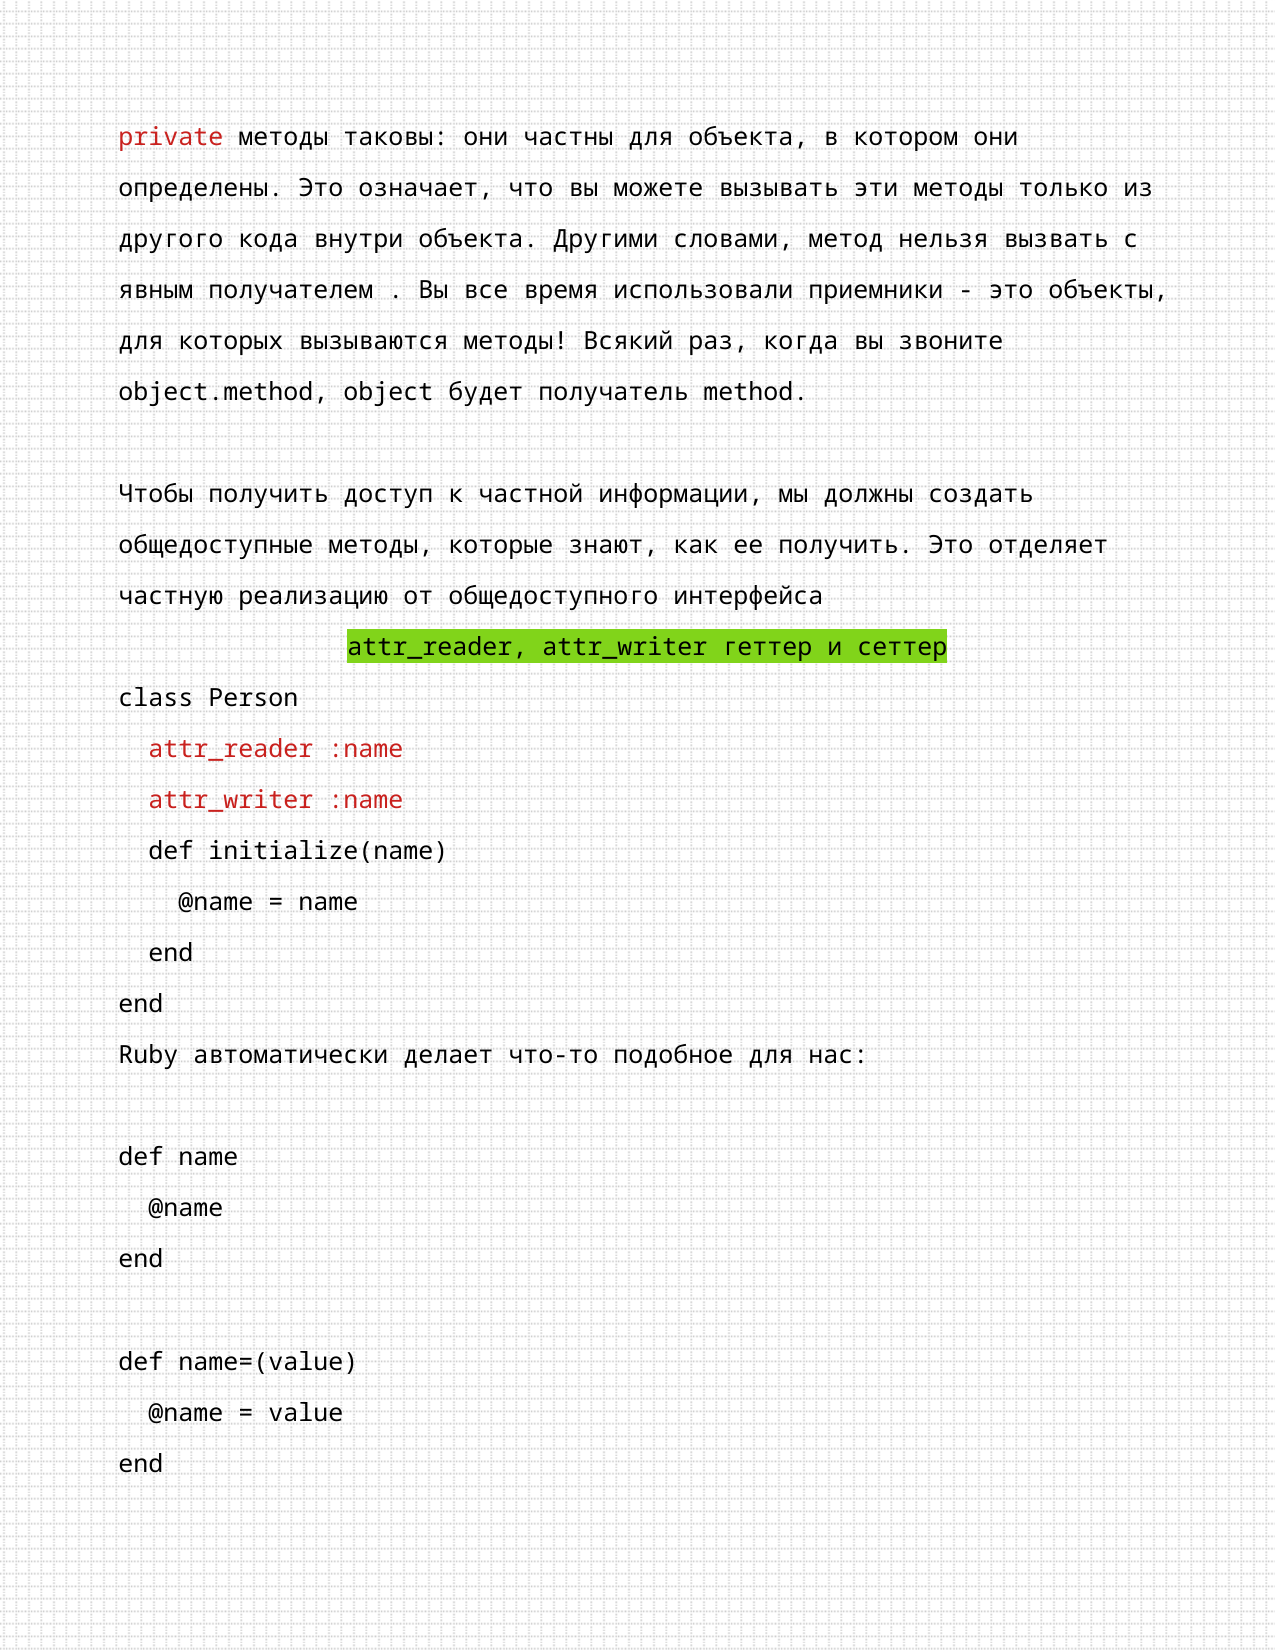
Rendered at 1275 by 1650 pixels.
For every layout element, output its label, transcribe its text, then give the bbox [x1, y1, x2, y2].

text attr_writer :name [118, 782, 1176, 816]
text @name = name [118, 884, 1176, 918]
text attr_reader :name [118, 731, 1176, 765]
text Ruby автоматически делает что-то подобное для нас: [118, 1037, 1176, 1071]
text Чтобы получить доступ к частной информации, мы должны создать общедоступные методы, которые знают, как ее получить. Это отделяет частную реализацию от общедоступного интерфейса [118, 475, 1176, 612]
text end [118, 935, 1176, 969]
text def name [118, 1139, 1176, 1173]
text private методы таковы: они частны для объекта, в котором они определены. Это означает, что вы можете вызывать эти методы только из другого кода внутри объекта. Другими словами, метод нельзя вызвать с явным получателем . Вы все время использовали приемники - это объекты, для которых вызываются методы! Всякий раз, когда вы звоните object.method, object будет получатель method. [118, 118, 1176, 407]
text end [118, 1241, 1176, 1275]
text def name=(value) [118, 1343, 1176, 1377]
text def initialize(name) [118, 833, 1176, 867]
text end [118, 1445, 1176, 1479]
text @name = value [118, 1394, 1176, 1428]
text attr_reader, attr_writer геттер и сеттер [118, 628, 1176, 663]
picture [0, 0, 1275, 1650]
text class Person [118, 679, 1176, 714]
text @name [118, 1190, 1176, 1224]
text end [118, 986, 1176, 1020]
